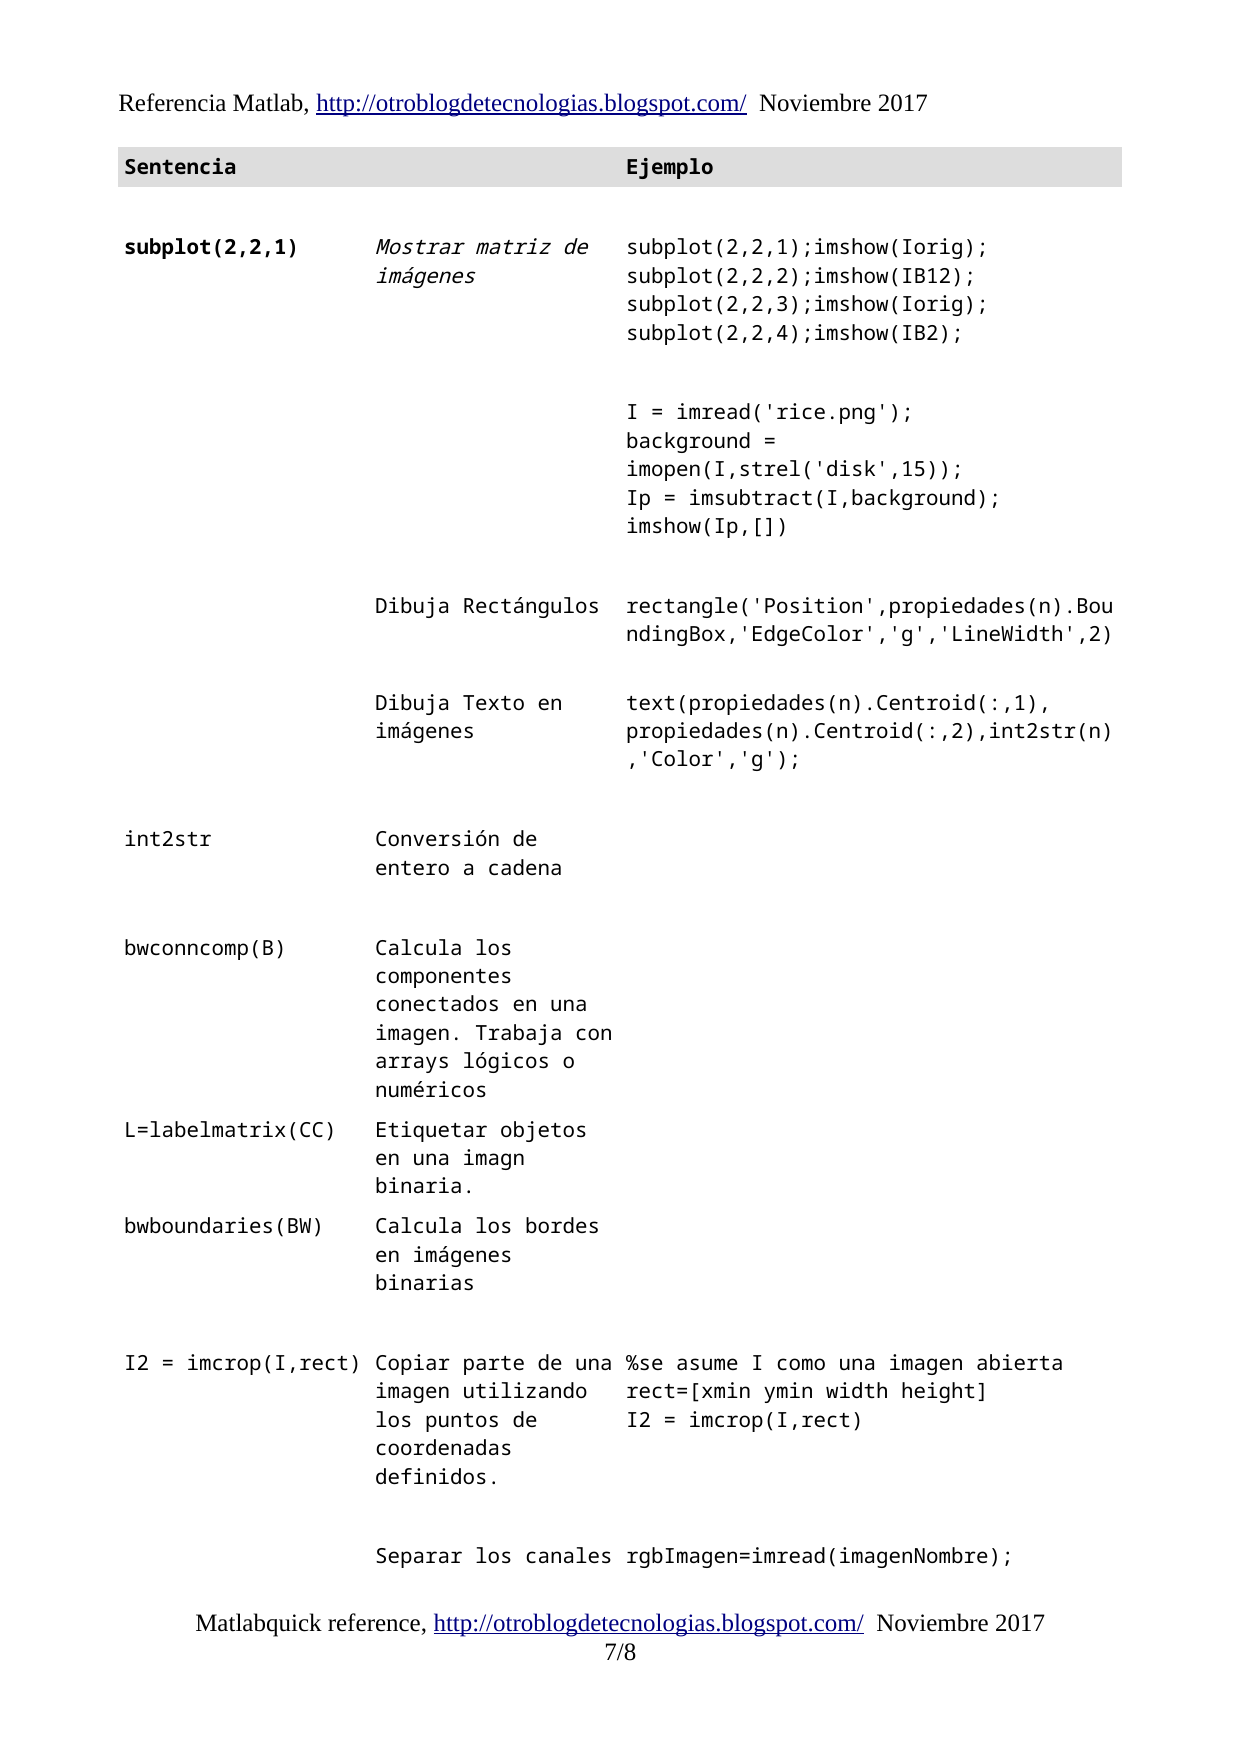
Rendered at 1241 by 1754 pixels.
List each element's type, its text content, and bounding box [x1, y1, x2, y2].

table_cell [118, 545, 369, 585]
table_cell [620, 927, 1122, 1109]
table_cell [369, 1496, 620, 1536]
table_cell [620, 352, 1122, 392]
table_cell Conversión de entero a cadena [369, 819, 620, 887]
table_cell Dibuja Texto en imágenes [369, 682, 620, 779]
table_cell [118, 1536, 369, 1576]
table_cell [620, 779, 1122, 819]
table_cell bwboundaries(BW) [118, 1206, 369, 1302]
table_cell I2 = imcrop(I,rect) [118, 1343, 369, 1496]
table_cell subplot(2,2,1) [118, 227, 369, 352]
table_cell subplot(2,2,1);imshow(Iorig); subplot(2,2,2);imshow(IB12); subplot(2,2,3);imshow(Iorig); subplot(2,2,4);imshow(IB2); [620, 227, 1122, 352]
table_cell [118, 779, 369, 819]
table_cell [620, 1206, 1122, 1302]
table_cell [118, 392, 369, 545]
table_cell int2str [118, 819, 369, 887]
table_cell [369, 352, 620, 392]
table_cell [369, 1303, 620, 1342]
table_cell [620, 819, 1122, 887]
table_cell [118, 1496, 369, 1536]
table_header Ejemplo [620, 147, 1122, 187]
table_cell bwconncomp(B) [118, 927, 369, 1109]
table_cell L=labelmatrix(CC) [118, 1109, 369, 1206]
table_cell [369, 779, 620, 819]
table_cell [620, 1109, 1122, 1206]
table_cell Dibuja Rectángulos [369, 585, 620, 682]
table_cell Calcula los componentes conectados en una imagen. Trabaja con arrays lógicos o numéricos [369, 927, 620, 1109]
table_cell [118, 187, 369, 227]
table_cell %se asume I como una imagen abierta rect=[xmin ymin width height] I2 = imcrop(I,rect) [620, 1343, 1122, 1496]
table_cell [118, 585, 369, 682]
table_header Sentencia [118, 147, 369, 187]
table_cell text(propiedades(n).Centroid(:,1), propiedades(n).Centroid(:,2),int2str(n),'Color','g'); [620, 682, 1122, 779]
table_cell [369, 187, 620, 227]
table_cell [118, 352, 369, 392]
table_cell [369, 545, 620, 585]
table_cell [118, 682, 369, 779]
table_cell rectangle('Position',propiedades(n).BoundingBox,'EdgeColor','g','LineWidth',2) [620, 585, 1122, 682]
table_cell Mostrar matriz de imágenes [369, 227, 620, 352]
table_cell Etiquetar objetos en una imagn binaria. [369, 1109, 620, 1206]
table_cell [620, 1496, 1122, 1536]
table_cell [369, 392, 620, 545]
table_cell [620, 187, 1122, 227]
table_cell [369, 887, 620, 927]
table_cell [118, 1303, 369, 1342]
table_cell Copiar parte de una imagen utilizando los puntos de coordenadas definidos. [369, 1343, 620, 1496]
table_cell rgbImagen=imread(imagenNombre); [620, 1536, 1122, 1576]
table_cell Separar los canales [369, 1536, 620, 1576]
table_header [369, 147, 620, 187]
table_cell [620, 887, 1122, 927]
table_cell [118, 887, 369, 927]
table_cell I = imread('rice.png'); background = imopen(I,strel('disk',15)); Ip = imsubtract(I,background); imshow(Ip,[]) [620, 392, 1122, 545]
table_cell Calcula los bordes en imágenes binarias [369, 1206, 620, 1302]
table_cell [620, 1303, 1122, 1342]
table_cell [620, 545, 1122, 585]
